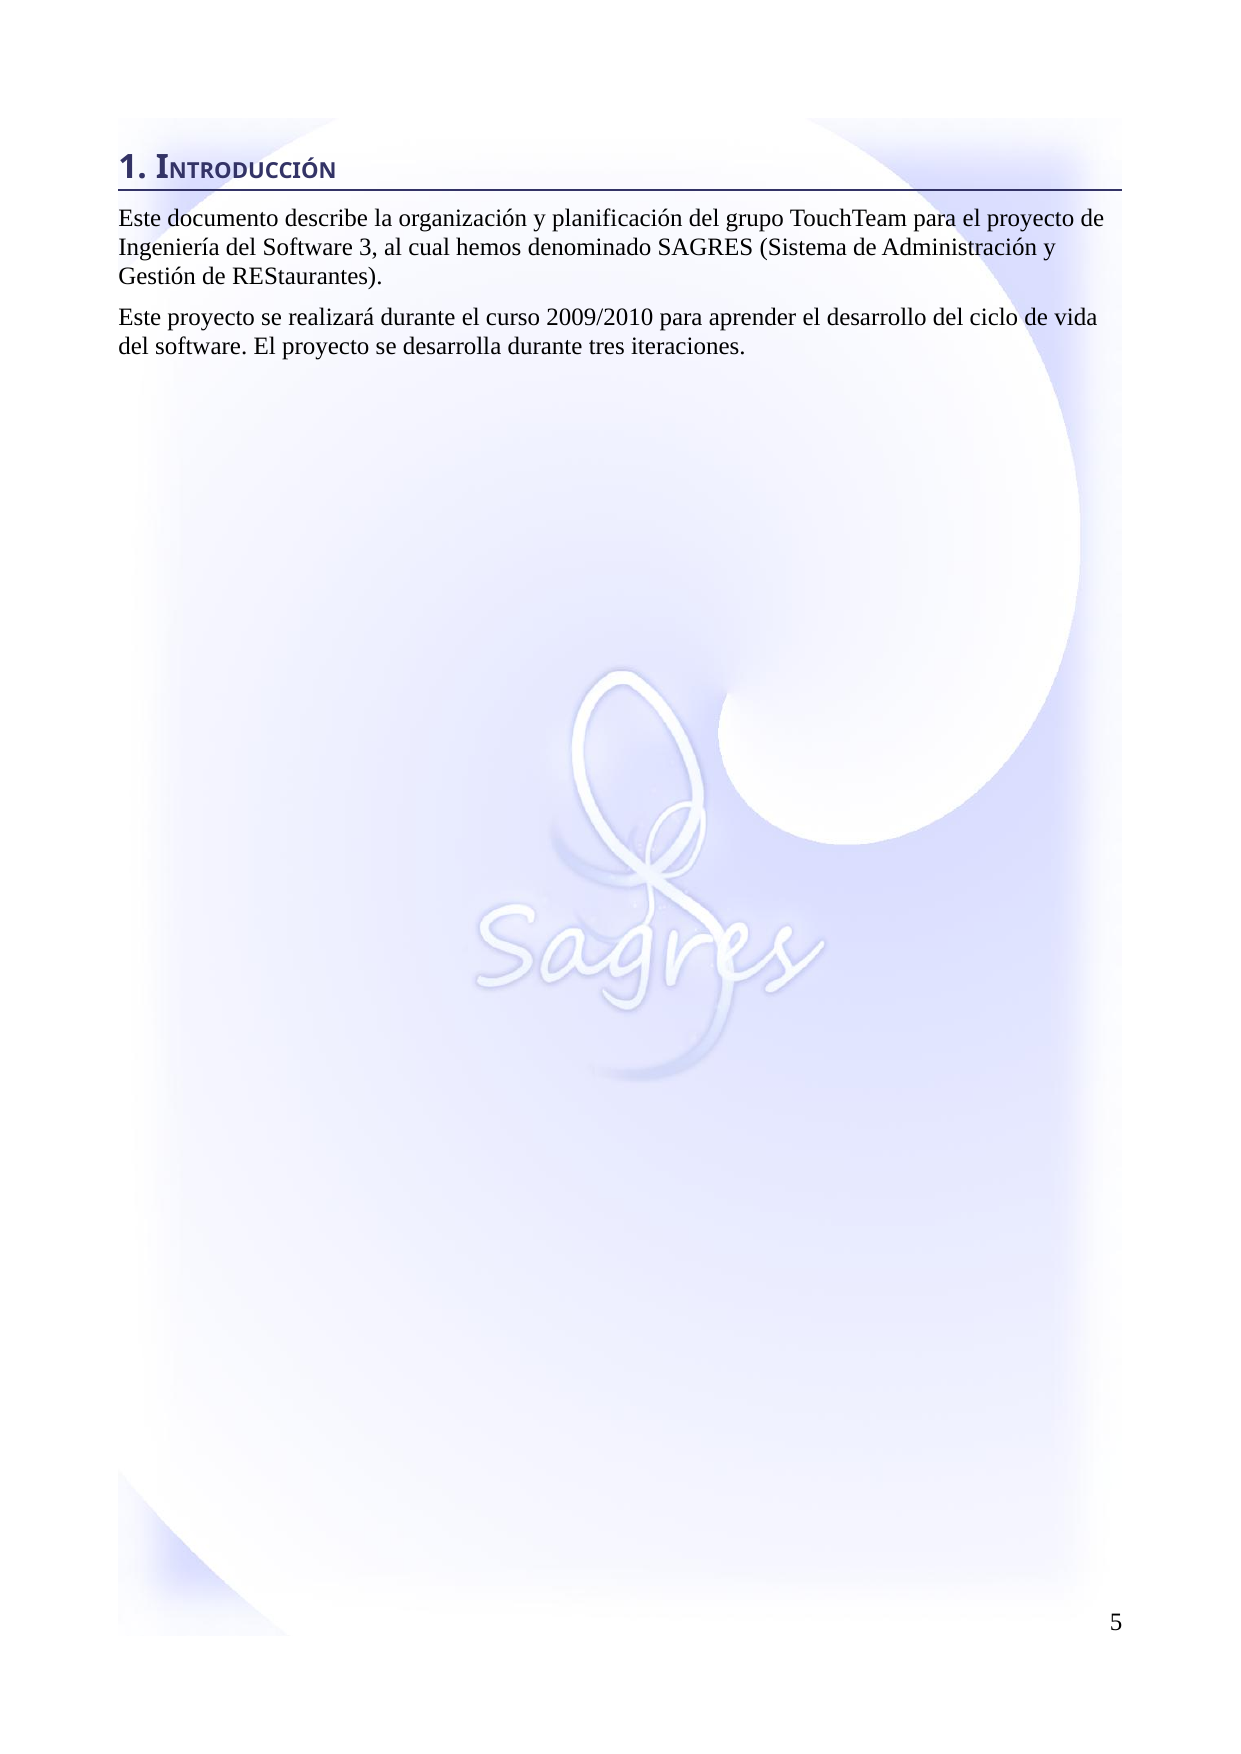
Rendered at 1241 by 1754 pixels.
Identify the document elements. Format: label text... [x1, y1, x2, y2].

picture [118, 290, 1122, 302]
picture [118, 360, 1122, 1636]
subtitle 1. Introducción [118, 143, 1122, 189]
picture [118, 191, 1122, 203]
picture [118, 118, 1122, 143]
text Este proyecto se realizará durante el curso 2009/2010 para aprender el desarrollo del ciclo de vida del software. El proyecto se desarrolla durante tres iteraciones. [118, 302, 1122, 360]
text Este documento describe la organización y planificación del grupo TouchTeam para el proyecto de Ingeniería del Software 3, al cual hemos denominado SAGRES (Sistema de Administración y Gestión de REStaurantes). [118, 203, 1122, 290]
